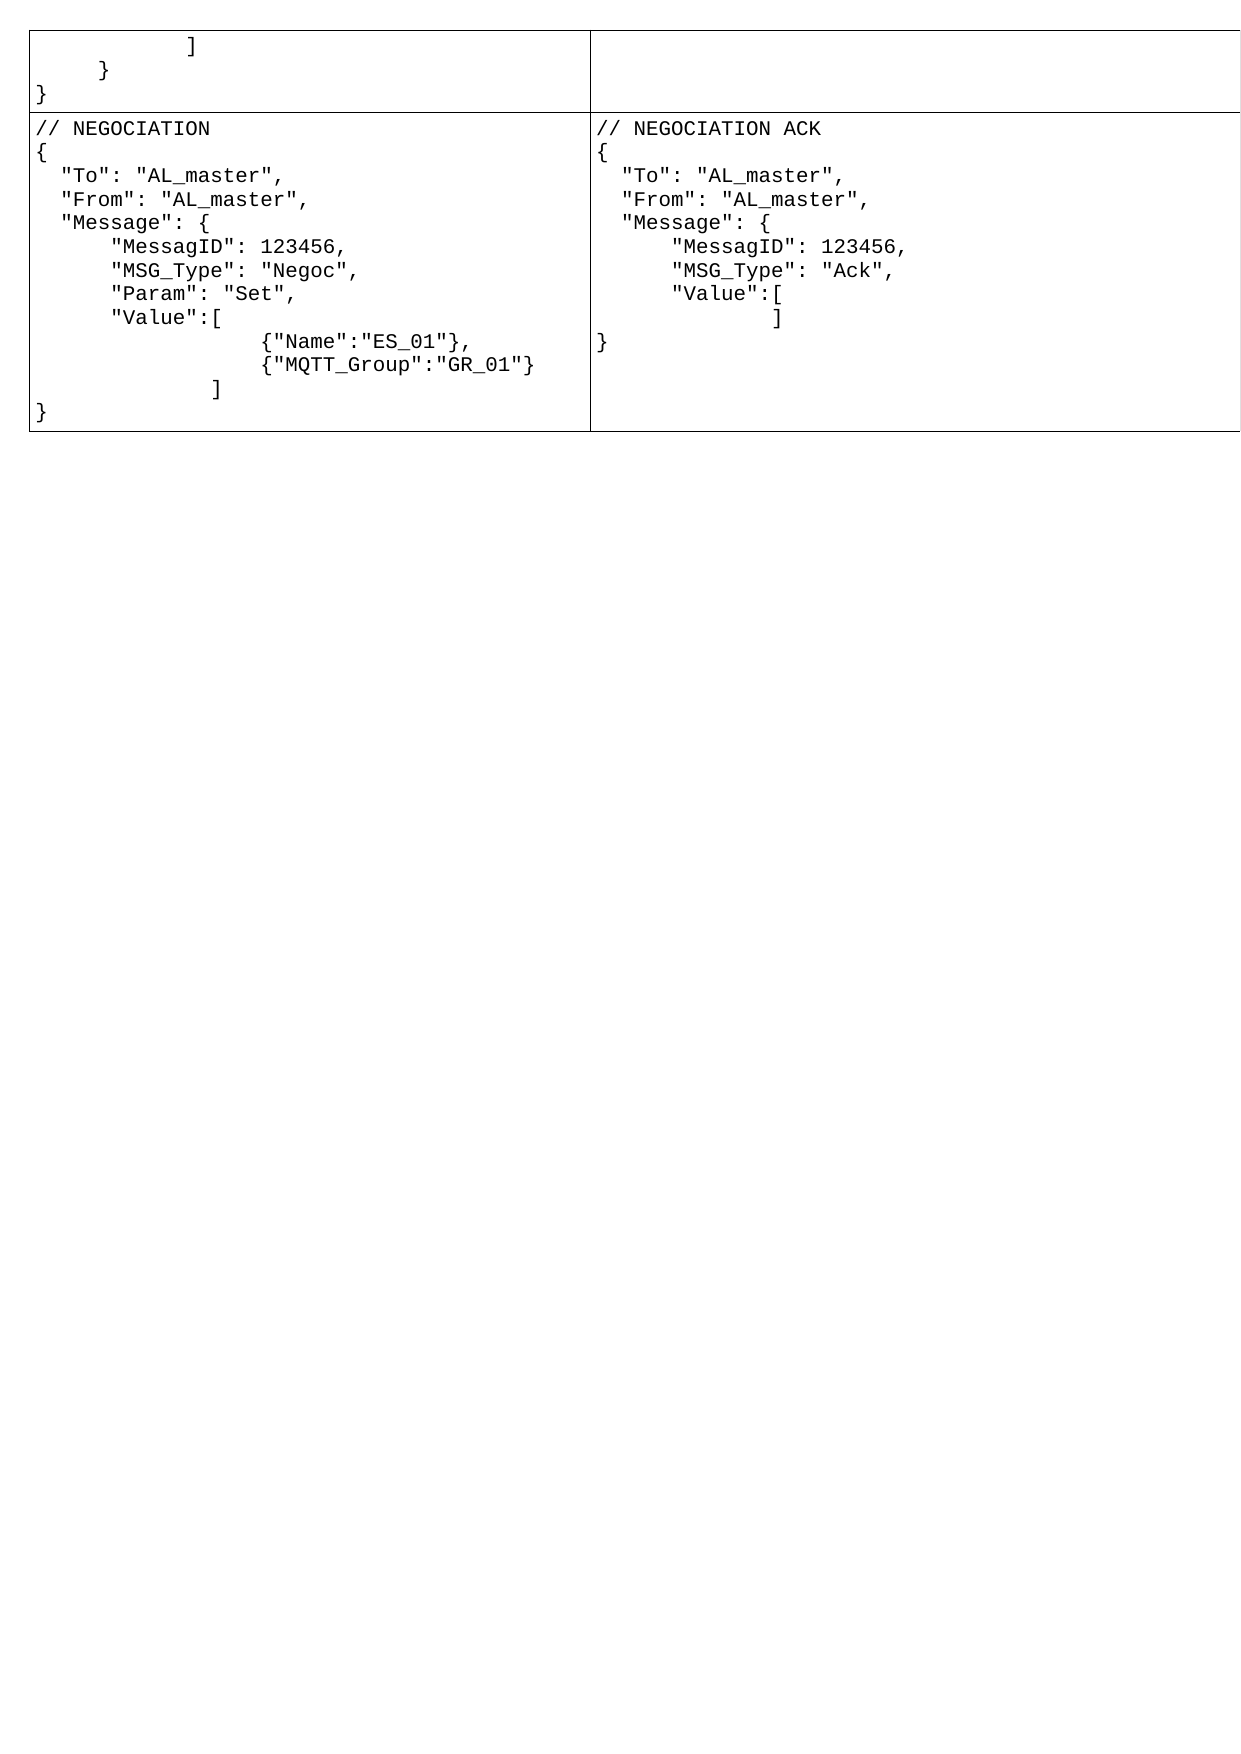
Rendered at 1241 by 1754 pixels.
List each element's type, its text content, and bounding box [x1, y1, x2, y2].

table_cell [591, 31, 1240, 112]
table_cell // NEGOCIATION { "To": "AL_master", "From": "AL_master", "Message": { "MessagID": 123456, "MSG_Type": "Negoc", "Param": "Set", "Value":[ {"Name":"ES_01"}, {"MQTT_Group":"GR_01"} ] } [30, 113, 590, 431]
table_cell ] } } [30, 31, 590, 112]
table_cell // NEGOCIATION ACK { "To": "AL_master", "From": "AL_master", "Message": { "MessagID": 123456, "MSG_Type": "Ack", "Value":[ ] } [591, 113, 1240, 431]
